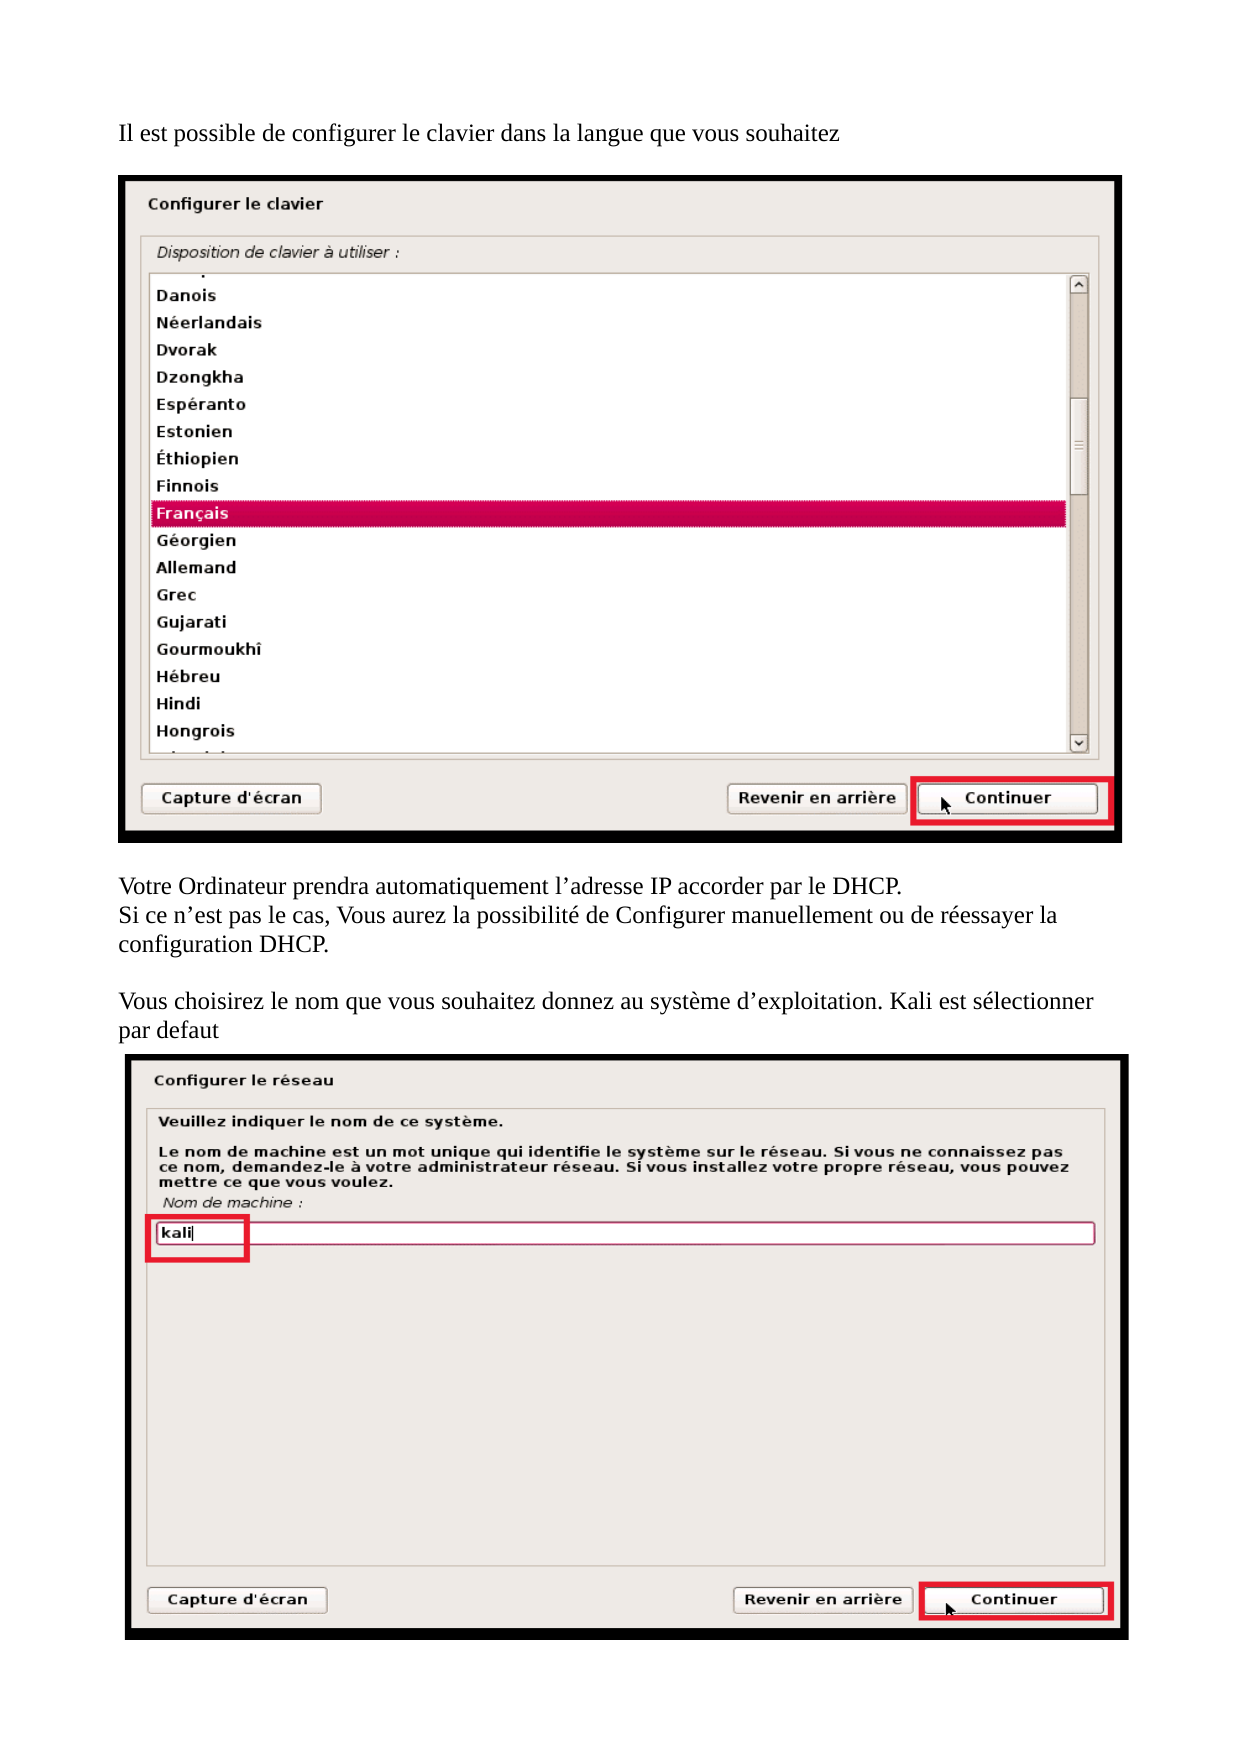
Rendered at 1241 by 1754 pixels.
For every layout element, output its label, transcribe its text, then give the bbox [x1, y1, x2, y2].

text Votre Ordinateur prendra automatiquement l’adresse IP accorder par le DHCP. [118, 871, 1122, 900]
text Vous choisirez le nom que vous souhaitez donnez au système d’exploitation. Kali est sélectionner par defaut [118, 986, 1122, 1044]
text Il est possible de configurer le clavier dans la langue que vous souhaitez [118, 118, 1122, 147]
text Si ce n’est pas le cas, Vous aurez la possibilité de Configurer manuellement ou de réessayer la configuration DHCP. [118, 900, 1122, 957]
picture [118, 175, 1123, 843]
picture [124, 1054, 1129, 1640]
